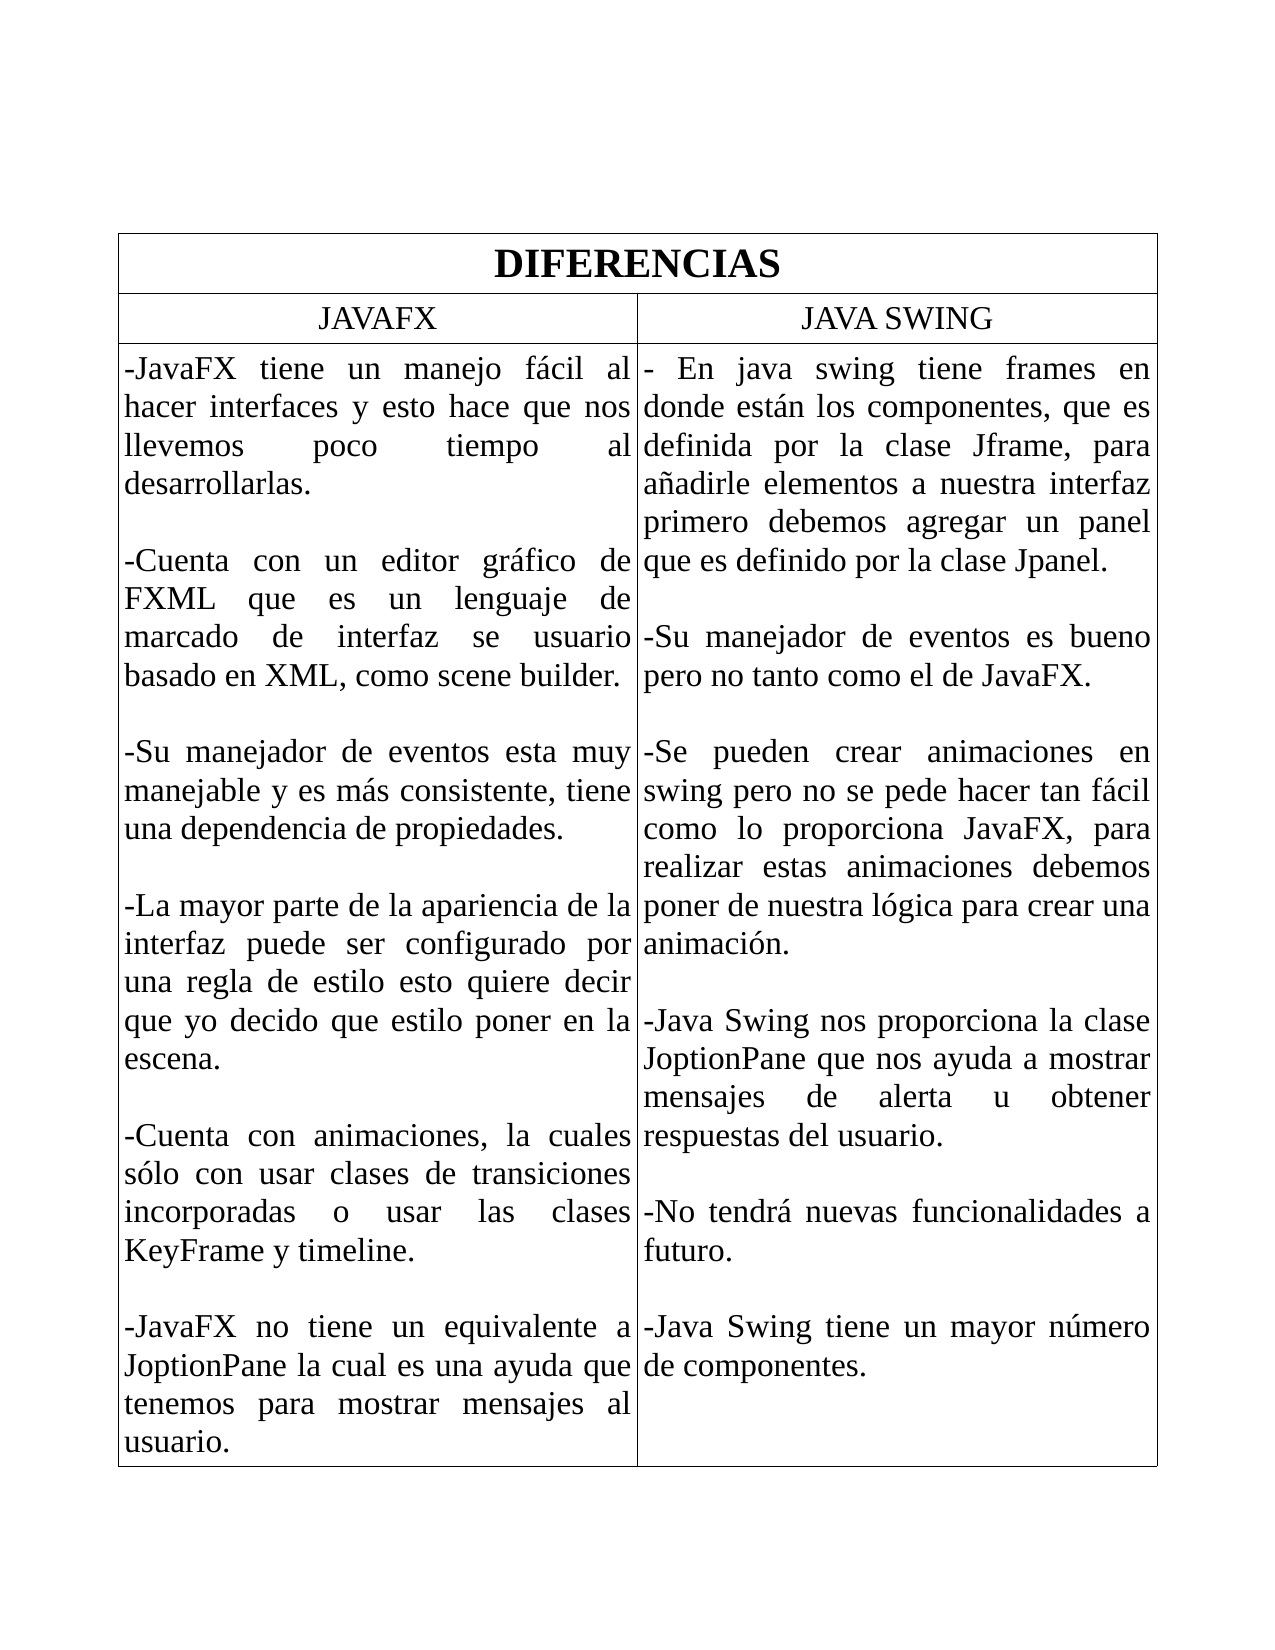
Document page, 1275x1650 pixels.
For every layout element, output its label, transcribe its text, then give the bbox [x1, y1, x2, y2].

table_header JAVAFX [119, 294, 637, 343]
table_cell -JavaFX tiene un manejo fácil al hacer interfaces y esto hace que nos llevemos poco tiempo al desarrollarlas. -Cuenta con un editor gráfico de FXML que es un lenguaje de marcado de interfaz se usuario basado en XML, como scene builder. -Su manejador de eventos esta muy manejable y es más consistente, tiene una dependencia de propiedades. -La mayor parte de la apariencia de la interfaz puede ser configurado por una regla de estilo esto quiere decir que yo decido que estilo poner en la escena. -Cuenta con animaciones, la cuales sólo con usar clases de transiciones incorporadas o usar las clases KeyFrame y timeline. -JavaFX no tiene un equivalente a JoptionPane la cual es una ayuda que tenemos para mostrar mensajes al usuario. [119, 344, 637, 1466]
table_header DIFERENCIAS [119, 234, 1157, 293]
table_header JAVA SWING [638, 294, 1157, 343]
table_cell - En java swing tiene frames en donde están los componentes, que es definida por la clase Jframe, para añadirle elementos a nuestra interfaz primero debemos agregar un panel que es definido por la clase Jpanel. -Su manejador de eventos es bueno pero no tanto como el de JavaFX. -Se pueden crear animaciones en swing pero no se pede hacer tan fácil como lo proporciona JavaFX, para realizar estas animaciones debemos poner de nuestra lógica para crear una animación. -Java Swing nos proporciona la clase JoptionPane que nos ayuda a mostrar mensajes de alerta u obtener respuestas del usuario. -No tendrá nuevas funcionalidades a futuro. -Java Swing tiene un mayor número de componentes. [638, 344, 1157, 1466]
